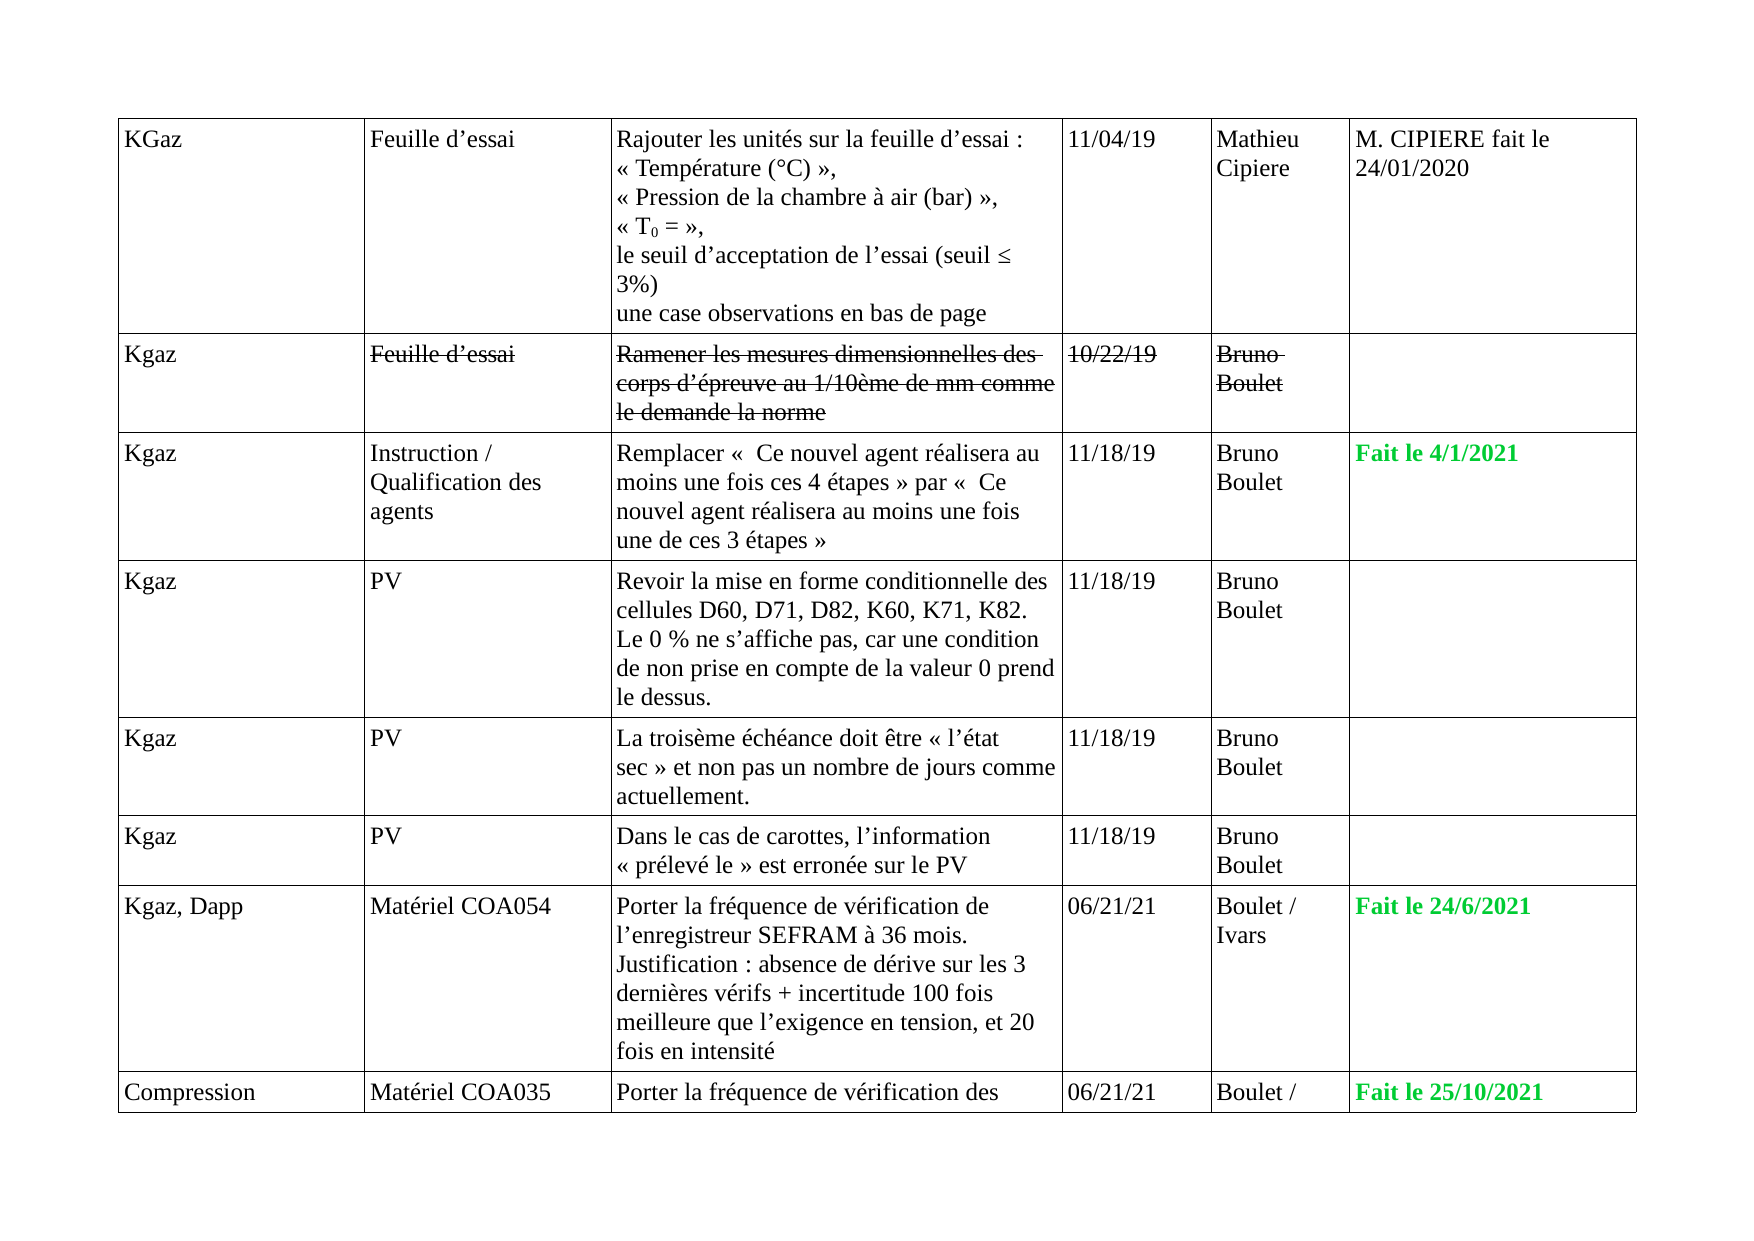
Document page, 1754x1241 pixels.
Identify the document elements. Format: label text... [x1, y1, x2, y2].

table_cell PV [365, 718, 611, 815]
table_cell Bruno Boulet [1212, 718, 1349, 815]
table_cell Fait le 24/6/2021 [1350, 886, 1636, 1071]
table_cell 18/11/19 [1063, 718, 1211, 815]
table_cell Instruction / Qualification des agents [365, 433, 611, 560]
table_cell Rajouter les unités sur la feuille d’essai : « Température (°C) », « Pression de la chambre à air (bar) », « T0 = », le seuil d’acceptation de l’essai (seuil ≤ 3%) une case observations en bas de page [612, 119, 1062, 333]
table_cell Mathieu Cipiere [1212, 119, 1349, 333]
table_cell 18/11/19 [1063, 561, 1211, 717]
table_cell Kgaz [119, 816, 364, 885]
table_cell KGaz [119, 119, 364, 333]
table_cell Bruno Boulet [1212, 433, 1349, 560]
table_cell M. CIPIERE fait le 24/01/2020 [1350, 119, 1636, 333]
table_cell Compression [119, 1072, 364, 1112]
table_cell Bruno Boulet [1212, 334, 1349, 432]
table_cell [1350, 334, 1636, 432]
table_cell [1350, 816, 1636, 885]
table_cell Remplacer « Ce nouvel agent réalisera au moins une fois ces 4 étapes » par « Ce nouvel agent réalisera au moins une fois une de ces 3 étapes » [612, 433, 1062, 560]
table_cell 22/10/19 [1063, 334, 1211, 432]
table_cell Bruno Boulet [1212, 816, 1349, 885]
table_cell 21/06/21 [1063, 1072, 1211, 1112]
table_cell Porter la fréquence de vérification des [612, 1072, 1062, 1112]
table_cell Matériel COA054 [365, 886, 611, 1071]
table_cell 18/11/19 [1063, 816, 1211, 885]
table_cell [1350, 561, 1636, 717]
table_cell Boulet / Ivars [1212, 886, 1349, 1071]
table_cell [1350, 718, 1636, 815]
table_cell Bruno Boulet [1212, 561, 1349, 717]
table_cell 04/11/19 [1063, 119, 1211, 333]
table_cell Matériel COA035 [365, 1072, 611, 1112]
table_cell Revoir la mise en forme conditionnelle des cellules D60, D71, D82, K60, K71, K82. Le 0 % ne s’affiche pas, car une condition de non prise en compte de la valeur 0 prend le dessus. [612, 561, 1062, 717]
table_cell Kgaz [119, 561, 364, 717]
table_cell 21/06/21 [1063, 886, 1211, 1071]
table_cell Kgaz [119, 334, 364, 432]
table_cell Boulet / [1212, 1072, 1349, 1112]
table_cell Kgaz, Dapp [119, 886, 364, 1071]
table_cell Ramener les mesures dimensionnelles des corps d’épreuve au 1/10ème de mm comme le demande la norme [612, 334, 1062, 432]
table_cell Kgaz [119, 718, 364, 815]
table_cell PV [365, 816, 611, 885]
table_cell Fait le 25/10/2021 [1350, 1072, 1636, 1112]
table_cell Feuille d’essai [365, 334, 611, 432]
table_cell Kgaz [119, 433, 364, 560]
table_cell Fait le 4/1/2021 [1350, 433, 1636, 560]
table_cell Feuille d’essai [365, 119, 611, 333]
table_cell La troisème échéance doit être « l’état sec » et non pas un nombre de jours comme actuellement. [612, 718, 1062, 815]
table_cell PV [365, 561, 611, 717]
table_cell Dans le cas de carottes, l’information « prélevé le » est erronée sur le PV [612, 816, 1062, 885]
table_cell Porter la fréquence de vérification de l’enregistreur SEFRAM à 36 mois. Justification : absence de dérive sur les 3 dernières vérifs + incertitude 100 fois meilleure que l’exigence en tension, et 20 fois en intensité [612, 886, 1062, 1071]
table_cell 18/11/19 [1063, 433, 1211, 560]
